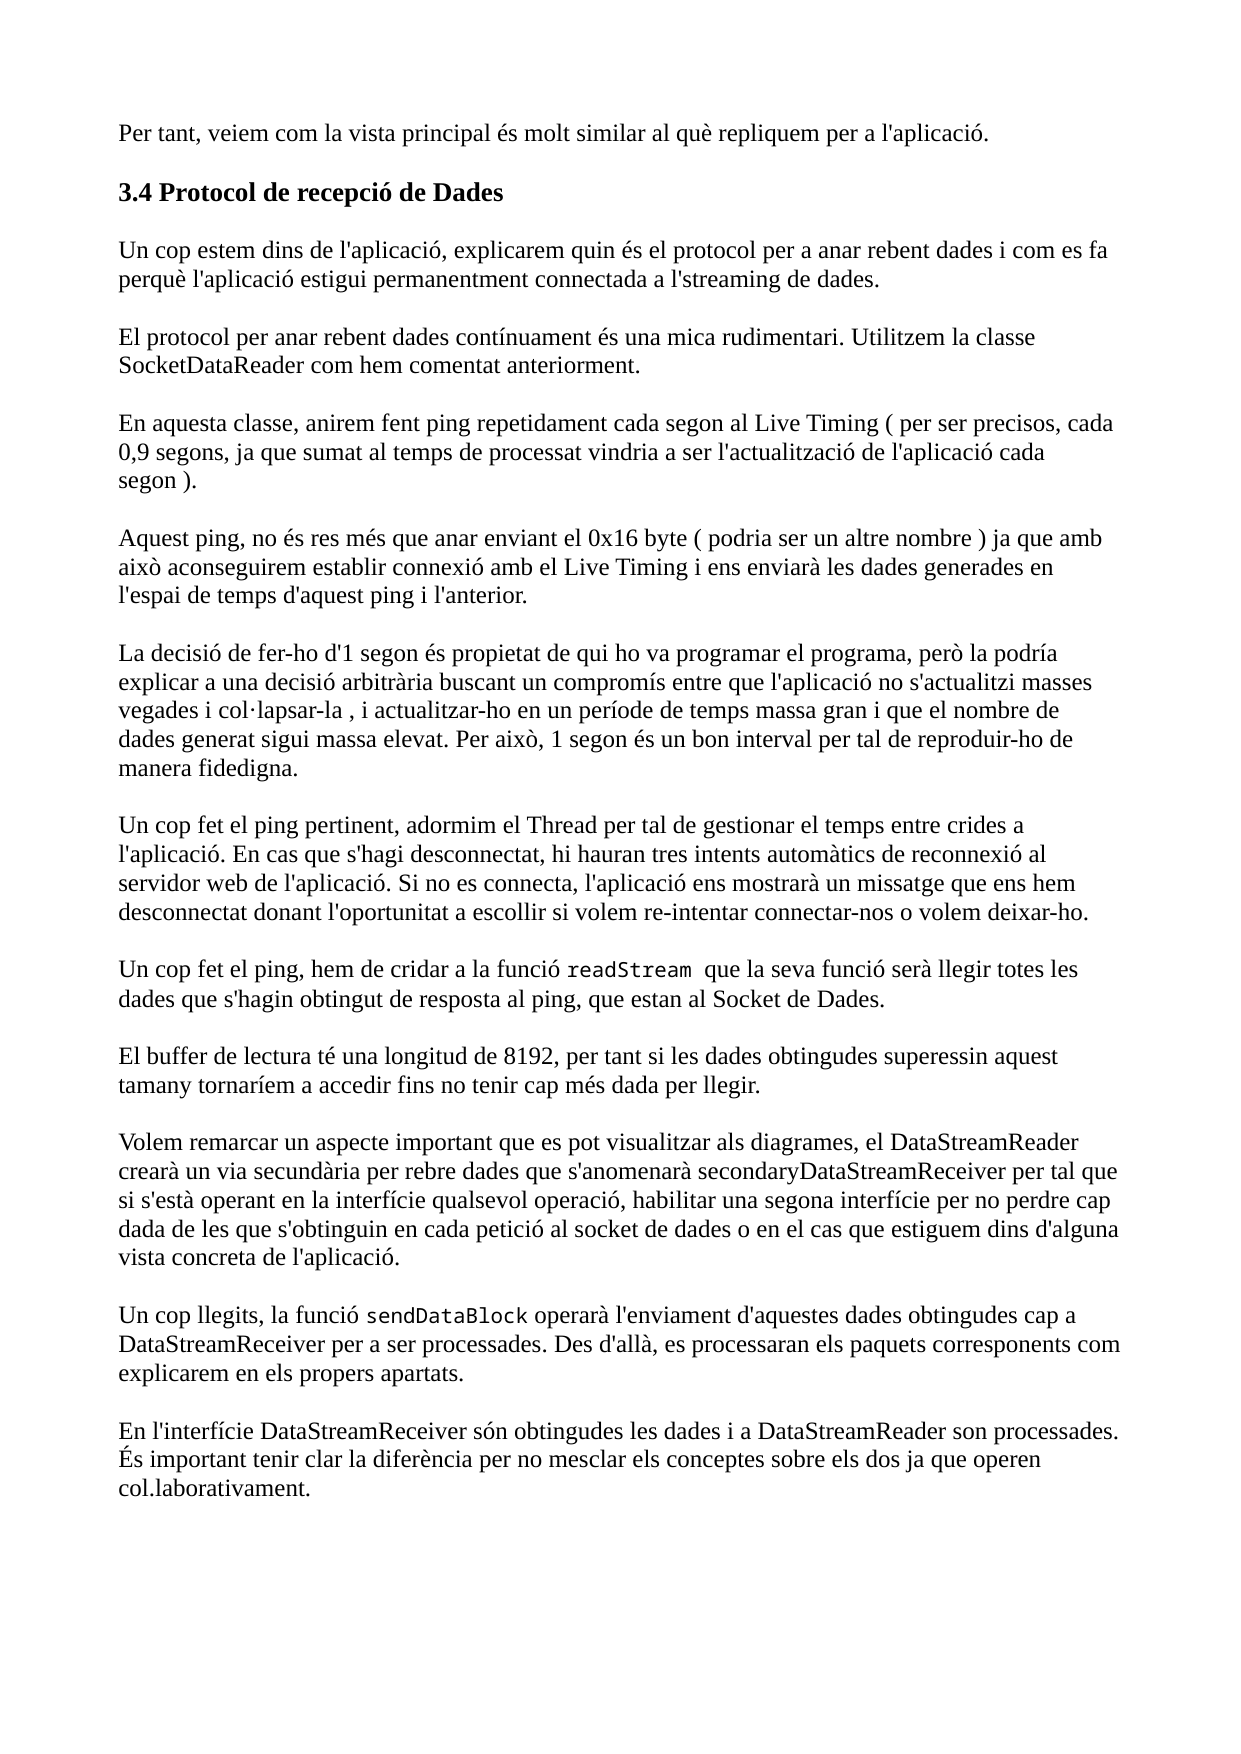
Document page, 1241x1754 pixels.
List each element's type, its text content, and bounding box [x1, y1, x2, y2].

text En aquesta classe, anirem fent ping repetidament cada segon al Live Timing ( per ser precisos, cada 0,9 segons, ja que sumat al temps de processat vindria a ser l'actualització de l'aplicació cada segon ). [118, 408, 1122, 494]
text El protocol per anar rebent dades contínuament és una mica rudimentari. Utilitzem la classe SocketDataReader com hem comentat anteriorment. [118, 322, 1122, 379]
text Un cop fet el ping, hem de cridar a la funció readStream que la seva funció serà llegir totes les dades que s'hagin obtingut de resposta al ping, que estan al Socket de Dades. [118, 954, 1122, 1012]
text Aquest ping, no és res més que anar enviant el 0x16 byte ( podria ser un altre nombre ) ja que amb això aconseguirem establir connexió amb el Live Timing i ens enviarà les dades generades en l'espai de temps d'aquest ping i l'anterior. [118, 523, 1122, 609]
text Un cop llegits, la funció sendDataBlock operarà l'enviament d'aquestes dades obtingudes cap a DataStreamReceiver per a ser processades. Des d'allà, es processaran els paquets corresponents com explicarem en els propers apartats. [118, 1300, 1122, 1387]
text Un cop estem dins de l'aplicació, explicarem quin és el protocol per a anar rebent dades i com es fa perquè l'aplicació estigui permanentment connectada a l'streaming de dades. [118, 236, 1122, 293]
text 3.4 Protocol de recepció de Dades [118, 176, 1122, 207]
text Per tant, veiem com la vista principal és molt similar al què repliquem per a l'aplicació. [118, 118, 1122, 147]
text Un cop fet el ping pertinent, adormim el Thread per tal de gestionar el temps entre crides a l'aplicació. En cas que s'hagi desconnectat, hi hauran tres intents automàtics de reconnexió al servidor web de l'aplicació. Si no es connecta, l'aplicació ens mostrarà un missatge que ens hem desconnectat donant l'oportunitat a escollir si volem re-intentar connectar-nos o volem deixar-ho. [118, 811, 1122, 926]
text El buffer de lectura té una longitud de 8192, per tant si les dades obtingudes superessin aquest tamany tornaríem a accedir fins no tenir cap més dada per llegir. [118, 1041, 1122, 1099]
text En l'interfície DataStreamReceiver són obtingudes les dades i a DataStreamReader son processades. És important tenir clar la diferència per no mesclar els conceptes sobre els dos ja que operen col.laborativament. [118, 1416, 1122, 1502]
text Volem remarcar un aspecte important que es pot visualitzar als diagrames, el DataStreamReader crearà un via secundària per rebre dades que s'anomenarà secondaryDataStreamReceiver per tal que si s'està operant en la interfície qualsevol operació, habilitar una segona interfície per no perdre cap dada de les que s'obtinguin en cada petició al socket de dades o en el cas que estiguem dins d'alguna vista concreta de l'aplicació. [118, 1127, 1122, 1271]
text La decisió de fer-ho d'1 segon és propietat de qui ho va programar el programa, però la podría explicar a una decisió arbitrària buscant un compromís entre que l'aplicació no s'actualitzi masses vegades i col·lapsar-la , i actualitzar-ho en un període de temps massa gran i que el nombre de dades generat sigui massa elevat. Per això, 1 segon és un bon interval per tal de reproduir-ho de manera fidedigna. [118, 638, 1122, 782]
